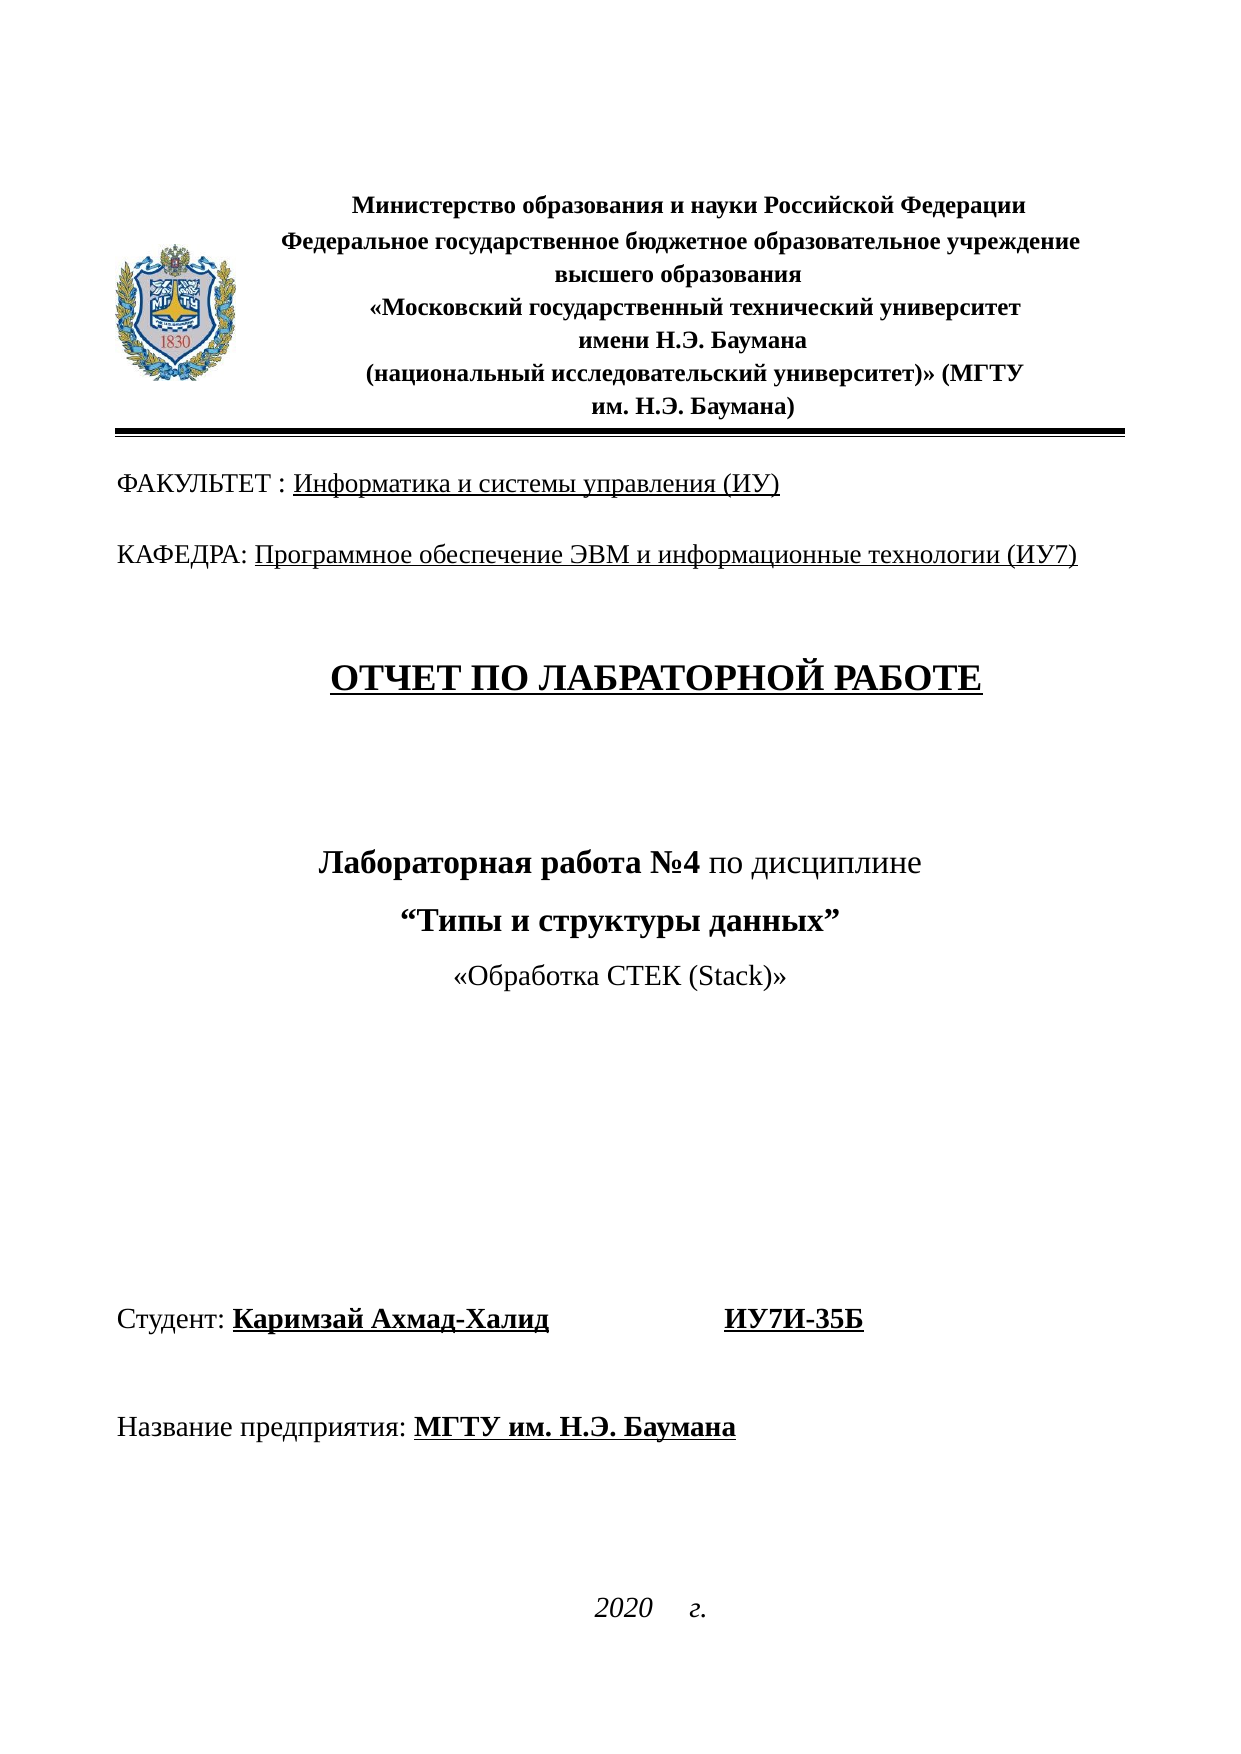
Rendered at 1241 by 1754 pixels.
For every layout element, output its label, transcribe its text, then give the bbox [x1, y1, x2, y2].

text ОТЧЕТ ПО ЛАБРАТОРНОЙ РАБОТЕ [118, 656, 1121, 699]
picture [115, 244, 236, 381]
text 2020 г. [125, 1590, 1122, 1624]
text “Типы и структуры данных” [118, 900, 1122, 938]
text Министерство образования и науки Российской Федерации [118, 190, 1122, 219]
text Название предприятия: МГТУ им. Н.Э. Баумана [117, 1409, 1122, 1443]
text ФАКУЛЬТЕТ : Информатика и системы управления (ИУ) [117, 465, 1122, 499]
text (национальный исследовательский университет)» (МГТУ им. Н.Э. Баумана) [365, 358, 1025, 420]
text Лабораторная работа №4 по дисциплине [118, 842, 1122, 880]
text КАФЕДРА: Программное обеспечение ЭВМ и информационные технологии (ИУ7) [117, 538, 1122, 569]
text «Московский государственный технический университет имени Н.Э. Баумана [365, 292, 1025, 354]
text Студент: Каримзай Ахмад-Халид ИУ7И-35Б [117, 1301, 1122, 1335]
text Федеральное государственное бюджетное образовательное учреждение высшего образования [239, 226, 1122, 288]
text «Обработка CTЕК (Stack)» [118, 958, 1122, 992]
